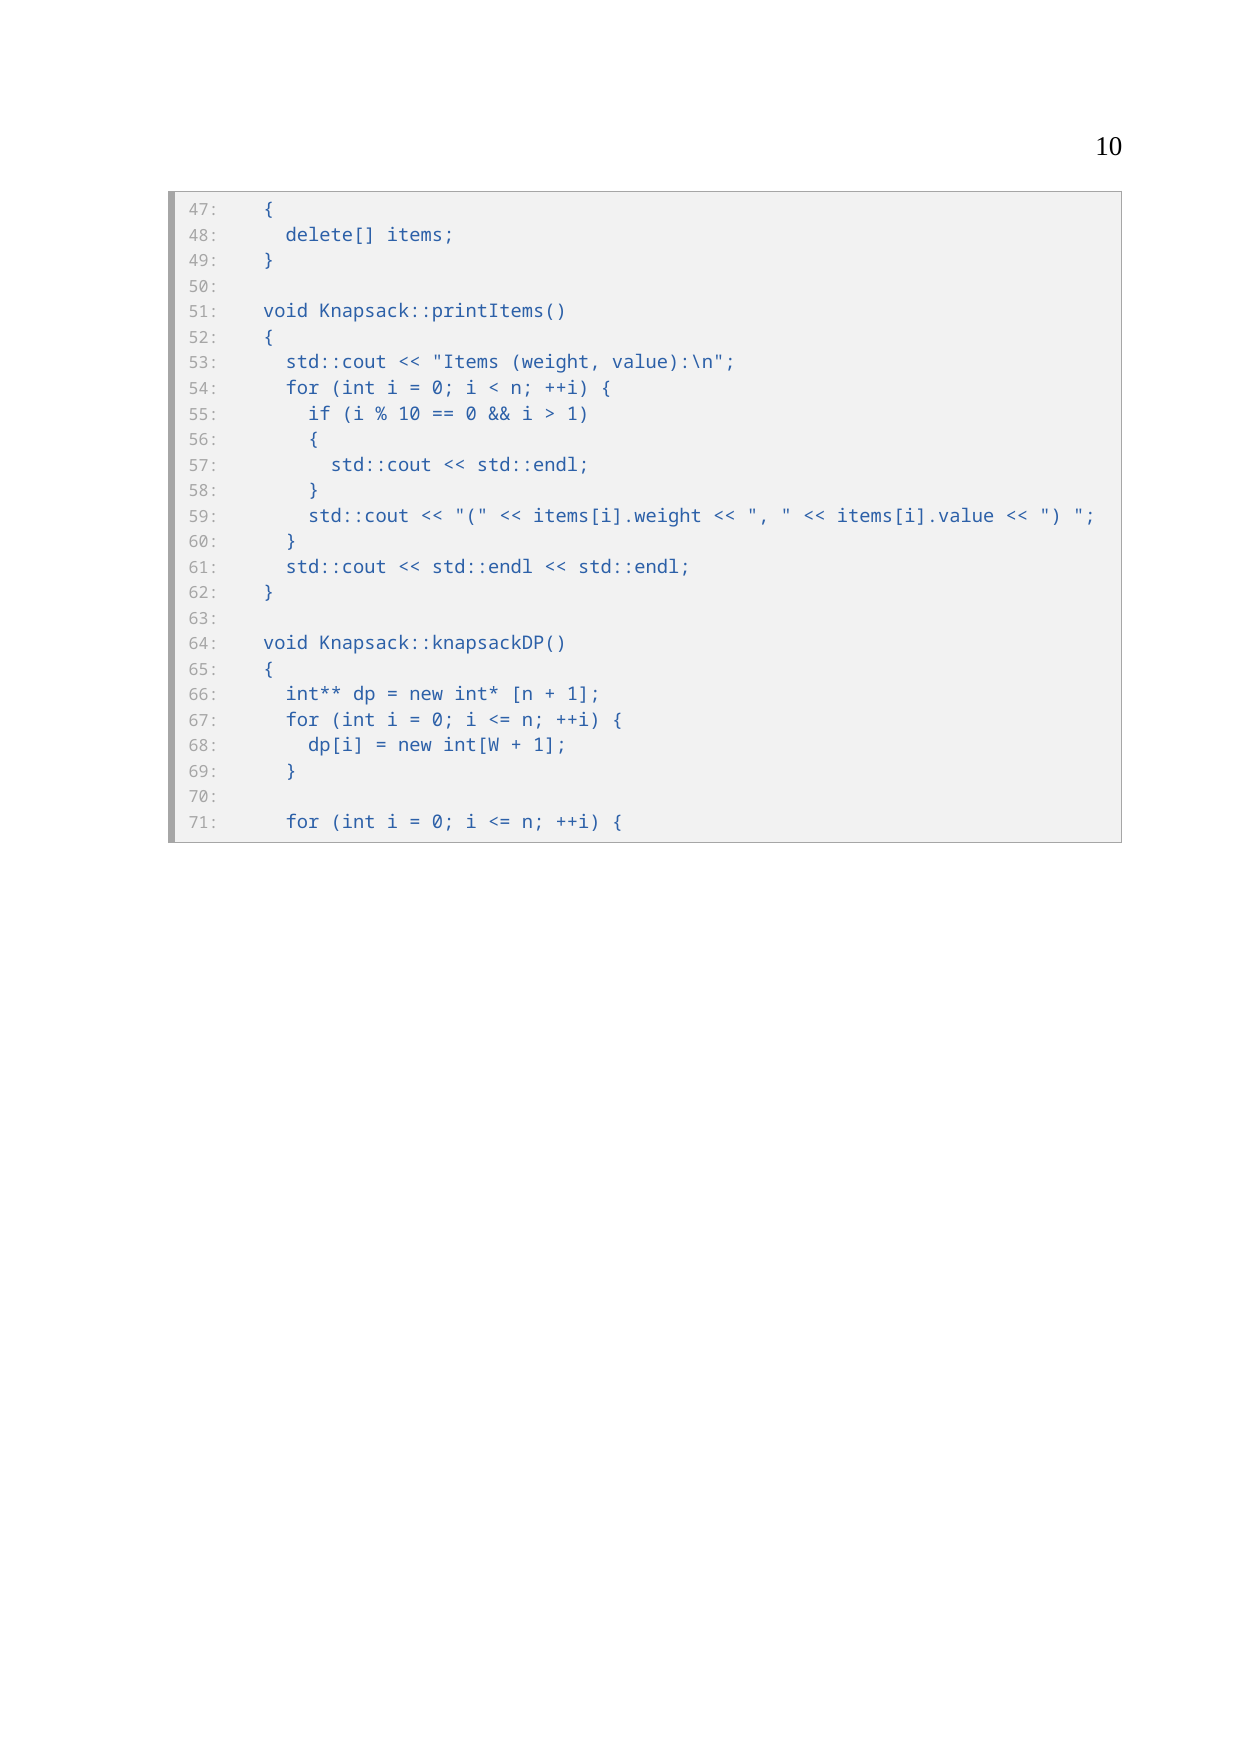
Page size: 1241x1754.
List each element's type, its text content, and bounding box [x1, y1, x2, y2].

list { [175, 650, 1121, 675]
list void Knapsack::printItems() [175, 293, 1121, 318]
list } [175, 522, 1121, 548]
list dp[i] = new int[W + 1]; [175, 726, 1121, 752]
list std::cout << "(" << items[i].weight << ", " << items[i].value << ") "; [175, 497, 1121, 522]
list if (i % 10 == 0 && i > 1) [175, 395, 1121, 420]
list for (int i = 0; i <= n; ++i) { [175, 701, 1121, 726]
list void Knapsack::knapsackDP() [175, 624, 1121, 650]
list std::cout << "Items (weight, value):\n"; [175, 344, 1121, 369]
list std::cout << std::endl; [175, 446, 1121, 471]
list for (int i = 0; i < n; ++i) { [175, 369, 1121, 395]
list int** dp = new int* [n + 1]; [175, 675, 1121, 701]
list } [175, 471, 1121, 497]
list { [175, 420, 1121, 446]
list { [175, 192, 1121, 216]
list } [175, 752, 1121, 777]
list } [175, 573, 1121, 599]
list for (int i = 0; i <= n; ++i) { [175, 803, 1121, 842]
list delete[] items; [175, 216, 1121, 242]
list } [175, 242, 1121, 267]
list { [175, 318, 1121, 344]
list std::cout << std::endl << std::endl; [175, 548, 1121, 573]
